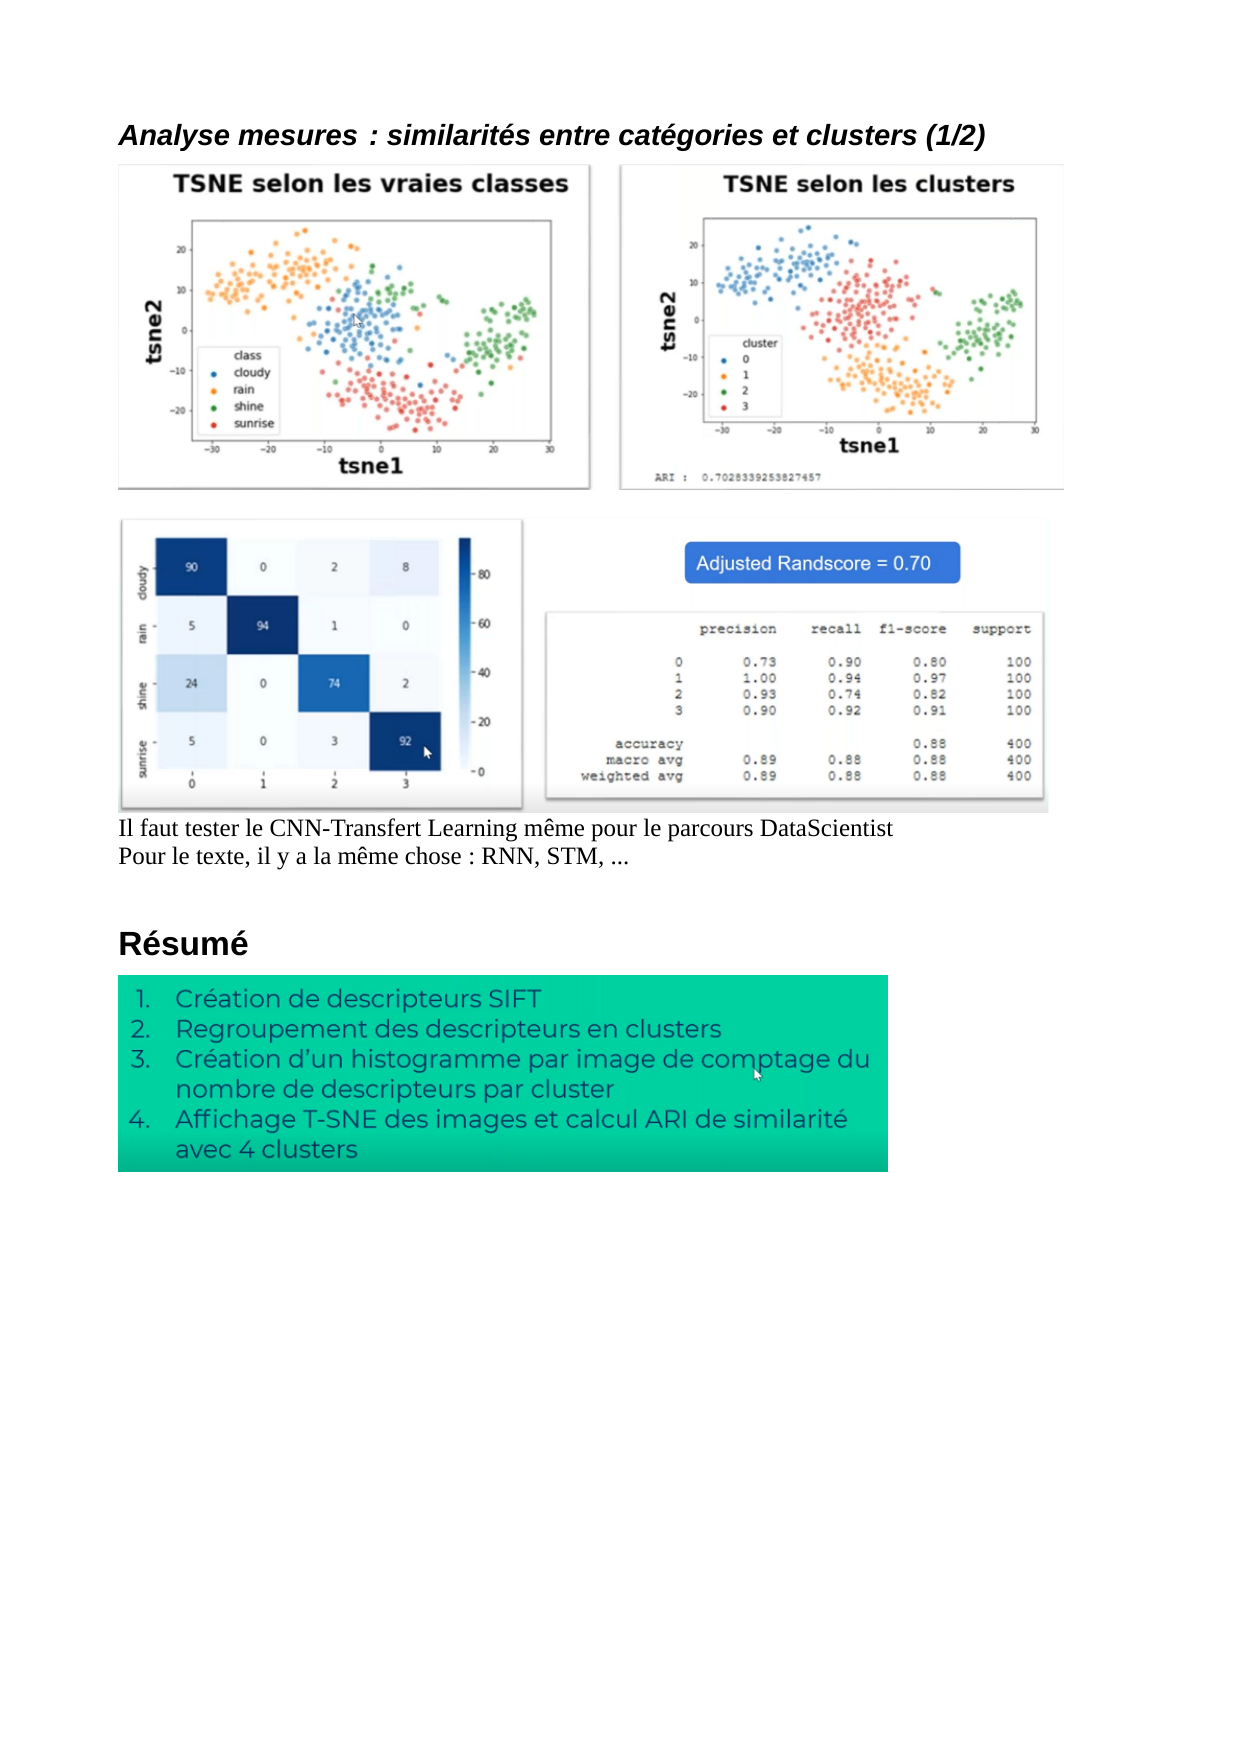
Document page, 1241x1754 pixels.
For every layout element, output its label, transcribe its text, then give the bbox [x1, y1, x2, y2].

picture [118, 164, 1064, 490]
text Il faut tester le CNN-Transfert Learning même pour le parcours DataScientist [118, 813, 1122, 841]
subtitle Analyse mesures : similarités entre catégories et clusters (1/2) [118, 118, 1122, 152]
picture [118, 975, 888, 1172]
subtitle Résumé [118, 924, 1122, 963]
picture [118, 517, 1049, 813]
text Pour le texte, il y a la même chose : RNN, STM, ... [118, 841, 1122, 870]
